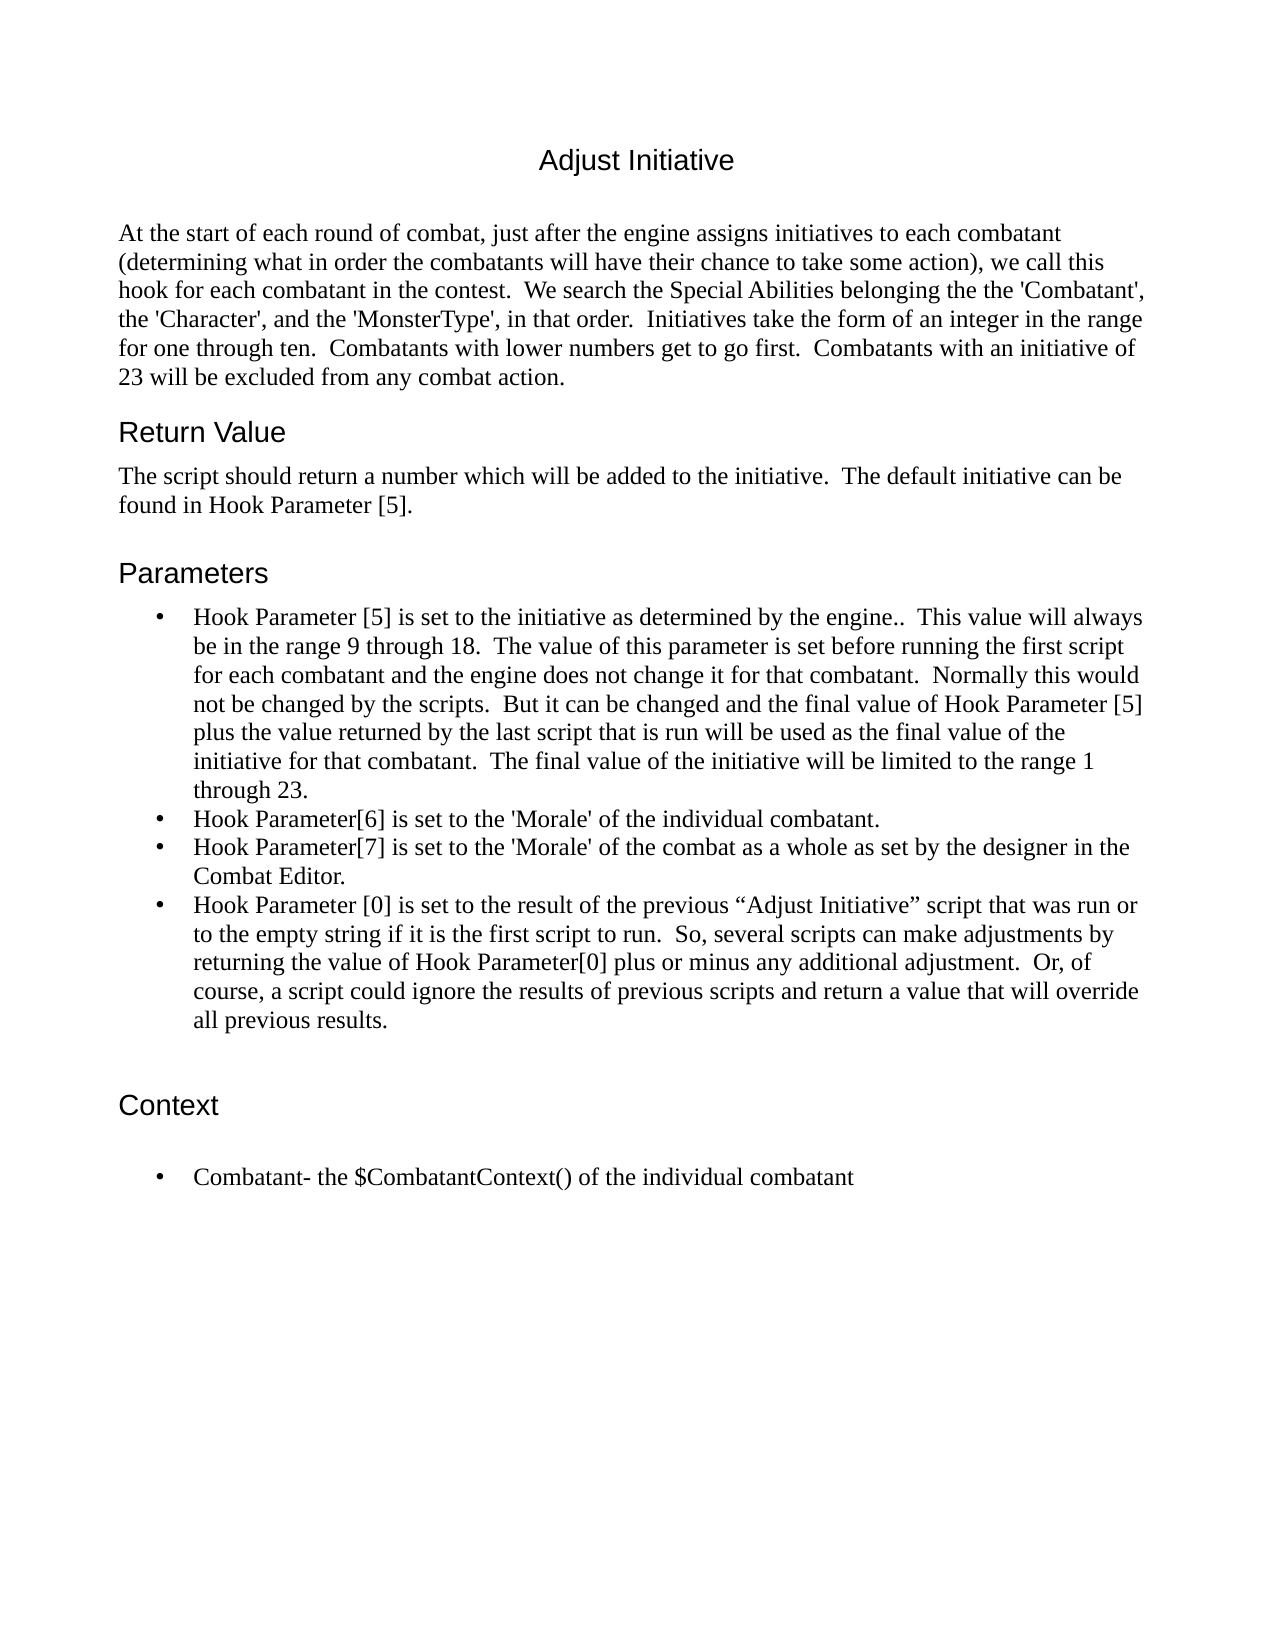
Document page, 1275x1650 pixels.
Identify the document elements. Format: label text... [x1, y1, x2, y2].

subtitle Parameters [118, 556, 1157, 590]
list Combatant- the $CombatantContext() of the individual combatant [156, 1162, 1157, 1191]
list Hook Parameter [0] is set to the result of the previous “Adjust Initiative” script that was run or to the empty string if it is the first script to run. So, several scripts can make adjustments by returning the value of Hook Parameter[0] plus or minus any additional adjustment. Or, of course, a script could ignore the results of previous scripts and return a value that will override all previous results. [156, 890, 1157, 1034]
subtitle Adjust Initiative [118, 143, 1157, 177]
subtitle Context [118, 1087, 1157, 1121]
subtitle Return Value [118, 415, 1157, 449]
list Hook Parameter[6] is set to the 'Morale' of the individual combatant. [156, 804, 1157, 832]
list Hook Parameter [5] is set to the initiative as determined by the engine.. This value will always be in the range 9 through 18. The value of this parameter is set before running the first script for each combatant and the engine does not change it for that combatant. Normally this would not be changed by the scripts. But it can be changed and the final value of Hook Parameter [5] plus the value returned by the last script that is run will be used as the final value of the initiative for that combatant. The final value of the initiative will be limited to the range 1 through 23. [156, 602, 1157, 804]
text The script should return a number which will be added to the initiative. The default initiative can be found in Hook Parameter [5]. [118, 461, 1157, 519]
list Hook Parameter[7] is set to the 'Morale' of the combat as a whole as set by the designer in the Combat Editor. [156, 832, 1157, 890]
text At the start of each round of combat, just after the engine assigns initiatives to each combatant (determining what in order the combatants will have their chance to take some action), we call this hook for each combatant in the contest. We search the Special Abilities belonging the the 'Combatant', the 'Character', and the 'MonsterType', in that order. Initiatives take the form of an integer in the range for one through ten. Combatants with lower numbers get to go first. Combatants with an initiative of 23 will be excluded from any combat action. [118, 218, 1157, 390]
